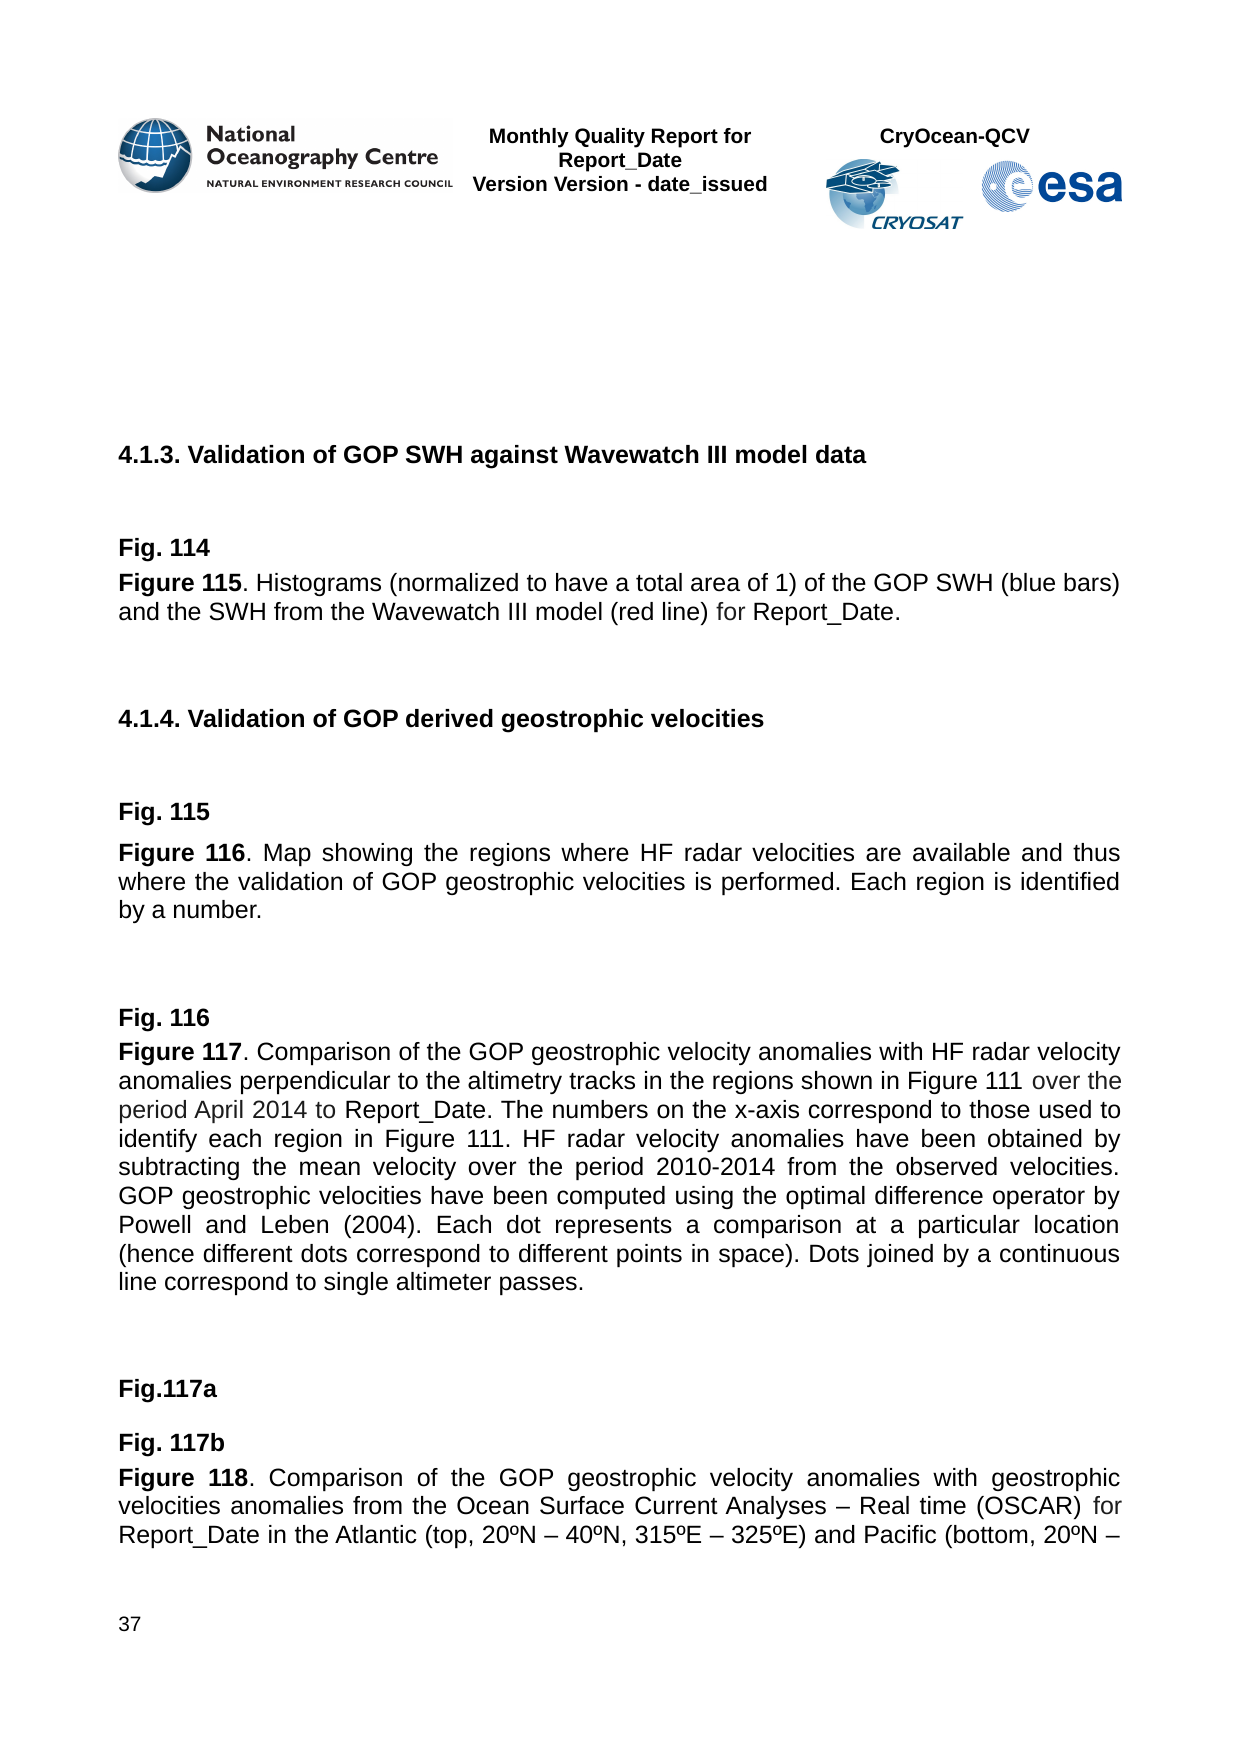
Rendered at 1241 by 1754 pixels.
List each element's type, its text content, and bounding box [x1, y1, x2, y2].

picture [826, 159, 964, 229]
text Fig. 114 [118, 533, 1122, 562]
text Fig. 116 [118, 1003, 1122, 1031]
text Figure 117. Comparison of the GOP geostrophic velocity anomalies with HF radar velocity anomalies perpendicular to the altimetry tracks in the regions shown in Figure 111 over the period April 2014 to Report_Date. The numbers on the x-axis correspond to those used to identify each region in Figure 111. HF radar velocity anomalies have been obtained by subtracting the mean velocity over the period 2010-2014 from the observed velocities. GOP geostrophic velocities have been computed using the optimal difference operator by Powell and Leben (2004). Each dot represents a comparison at a particular location (hence different dots correspond to different points in space). Dots joined by a continuous line correspond to single altimeter passes. [118, 1037, 1122, 1296]
text 4.1.4. Validation of GOP derived geostrophic velocities [118, 704, 1122, 733]
picture [981, 159, 1123, 212]
text Fig. 115 [118, 797, 1122, 826]
text Figure 115. Histograms (normalized to have a total area of 1) of the GOP SWH (blue bars) and the SWH from the Wavewatch III model (red line) for Report_Date. [118, 568, 1122, 626]
text Figure 116. Map showing the regions where HF radar velocities are available and thus where the validation of GOP geostrophic velocities is performed. Each region is identified by a number. [118, 838, 1122, 924]
text Fig.117a [118, 1374, 1122, 1403]
text Figure 118. Comparison of the GOP geostrophic velocity anomalies with geostrophic velocities anomalies from the Ocean Surface Current Analyses – Real time (OSCAR) for Report_Date in the Atlantic (top, 20ºN – 40ºN, 315ºE – 325ºE) and Pacific (bottom, 20ºN – [118, 1463, 1122, 1549]
picture [118, 118, 453, 193]
text Fig. 117b [118, 1428, 1122, 1457]
text 4.1.3. Validation of GOP SWH against Wavewatch III model data [118, 441, 1122, 469]
